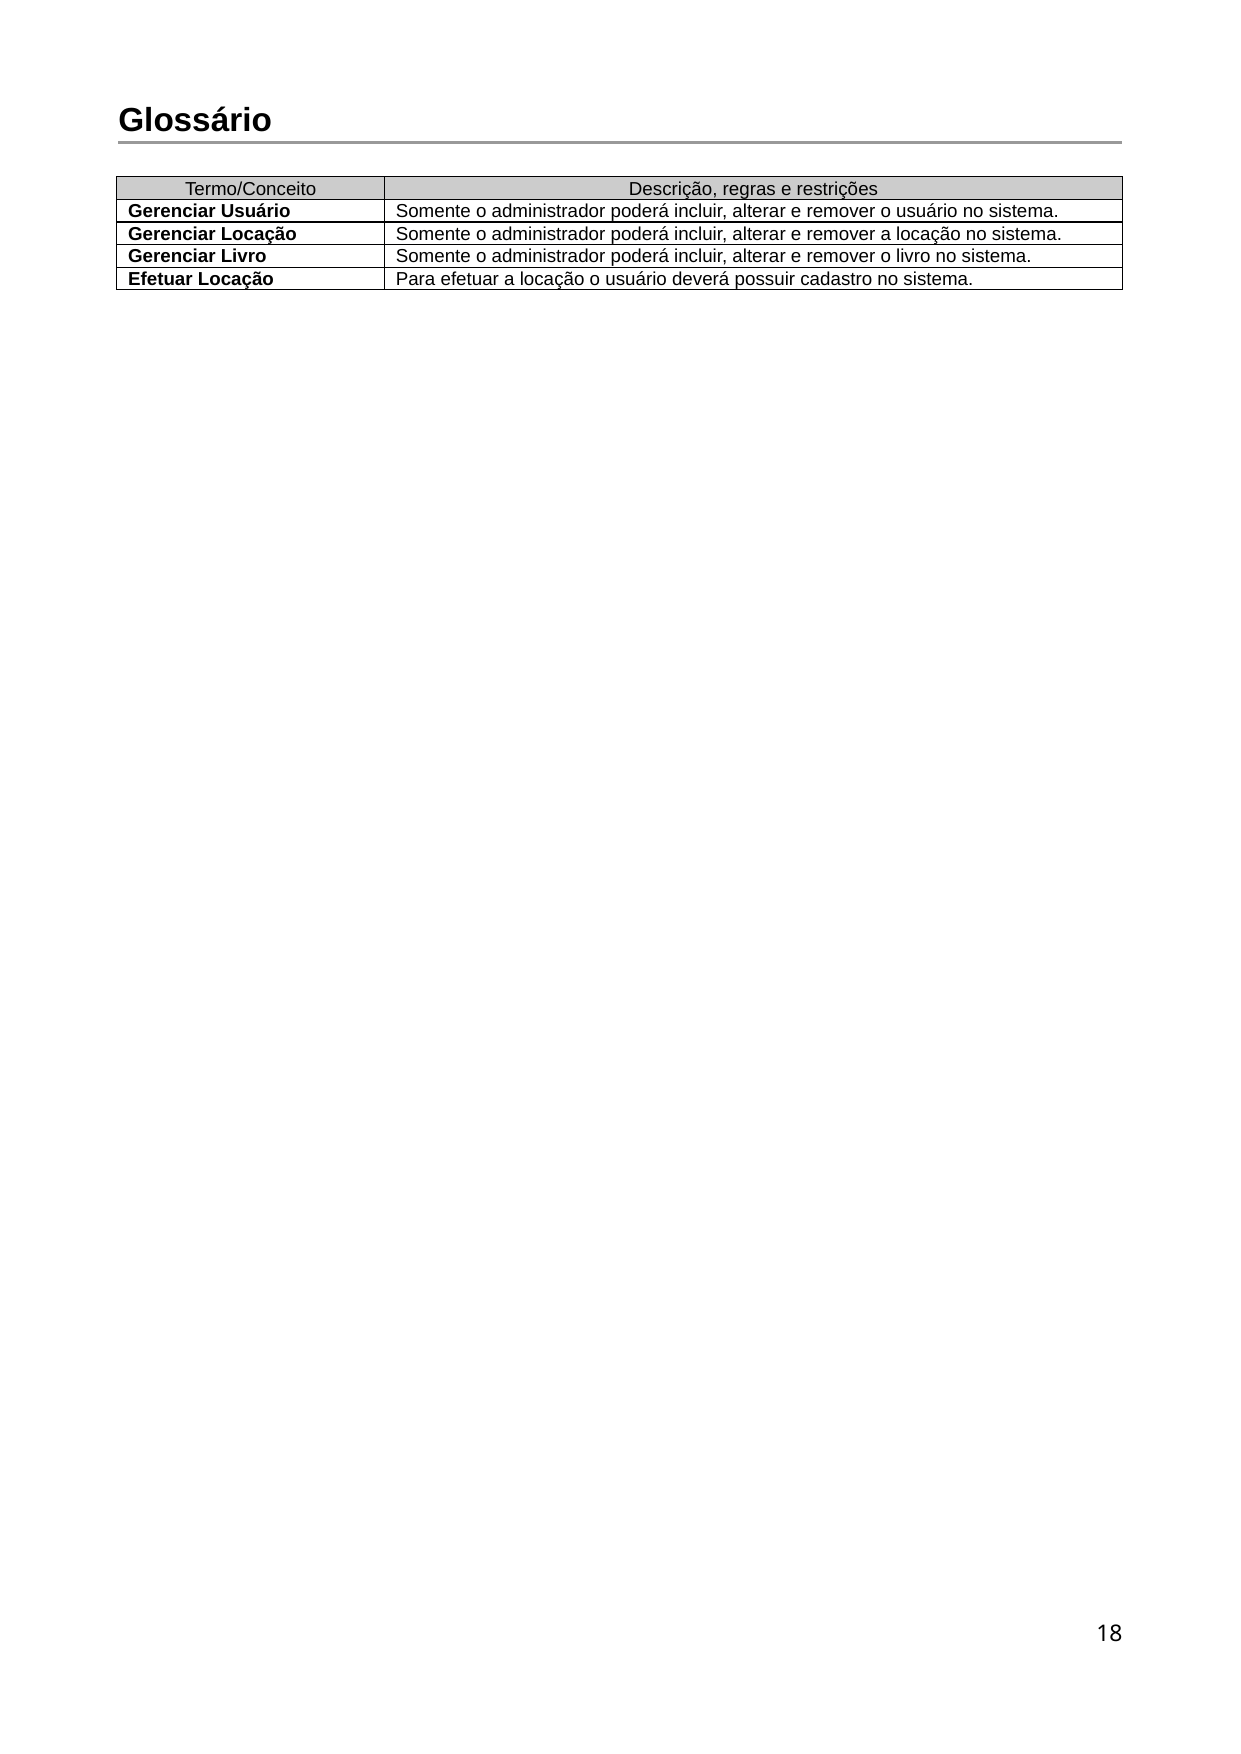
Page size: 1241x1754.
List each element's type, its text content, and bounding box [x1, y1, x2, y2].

table_cell Gerenciar Usuário [117, 200, 384, 221]
table_cell Efetuar Locação [117, 268, 384, 289]
table_cell Somente o administrador poderá incluir, alterar e remover o usuário no sistema. [385, 200, 1122, 221]
table_cell Gerenciar Locação [117, 223, 384, 244]
table_cell Para efetuar a locação o usuário deverá possuir cadastro no sistema. [385, 268, 1122, 289]
table_header Descrição, regras e restrições [385, 177, 1122, 199]
table_header Termo/Conceito [117, 177, 384, 199]
table_cell Somente o administrador poderá incluir, alterar e remover o livro no sistema. [385, 245, 1122, 267]
subtitle Glossário [118, 100, 1122, 141]
table_cell Somente o administrador poderá incluir, alterar e remover a locação no sistema. [385, 223, 1122, 244]
table_cell Gerenciar Livro [117, 245, 384, 267]
